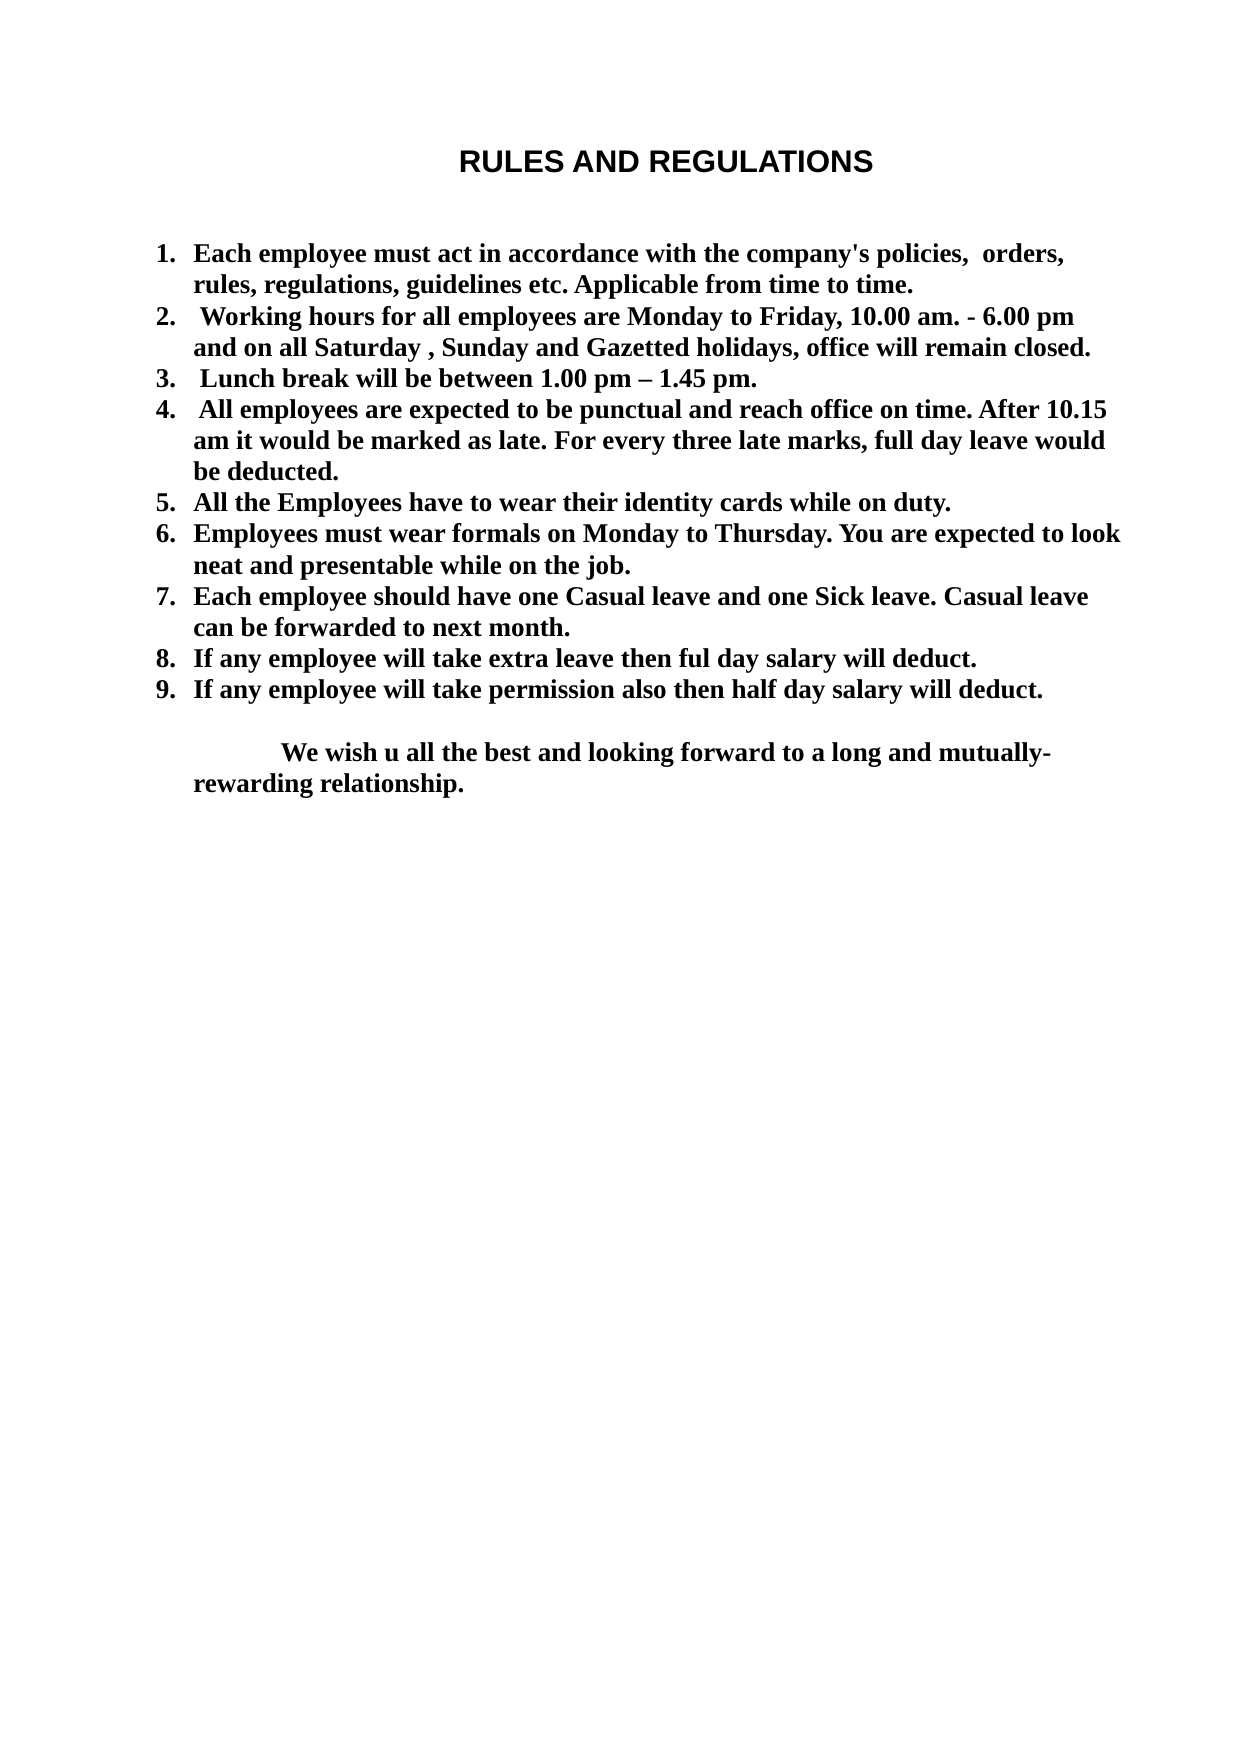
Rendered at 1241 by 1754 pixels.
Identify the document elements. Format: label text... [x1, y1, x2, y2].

list All employees are expected to be punctual and reach office on time. After 10.15 am it would be marked as late. For every three late marks, full day leave would be deducted. [156, 393, 1122, 486]
list Each employee must act in accordance with the company's policies, orders, rules, regulations, guidelines etc. Applicable from time to time. [156, 237, 1122, 299]
list Working hours for all employees are Monday to Friday, 10.00 am. - 6.00 pm and on all Saturday , Sunday and Gazetted holidays, office will remain closed. [156, 299, 1122, 362]
list Employees must wear formals on Monday to Thursday. You are expected to look neat and presentable while on the job. [156, 518, 1122, 580]
list All the Employees have to wear their identity cards while on duty. [156, 486, 1122, 518]
list If any employee will take permission also then half day salary will deduct. [156, 673, 1122, 704]
list Each employee should have one Casual leave and one Sick leave. Casual leave can be forwarded to next month. [156, 580, 1122, 642]
list We wish u all the best and looking forward to a long and mutually-rewarding relationship. [156, 736, 1122, 798]
list Lunch break will be between 1.00 pm – 1.45 pm. [156, 362, 1122, 393]
list If any employee will take extra leave then ful day salary will deduct. [156, 642, 1122, 673]
